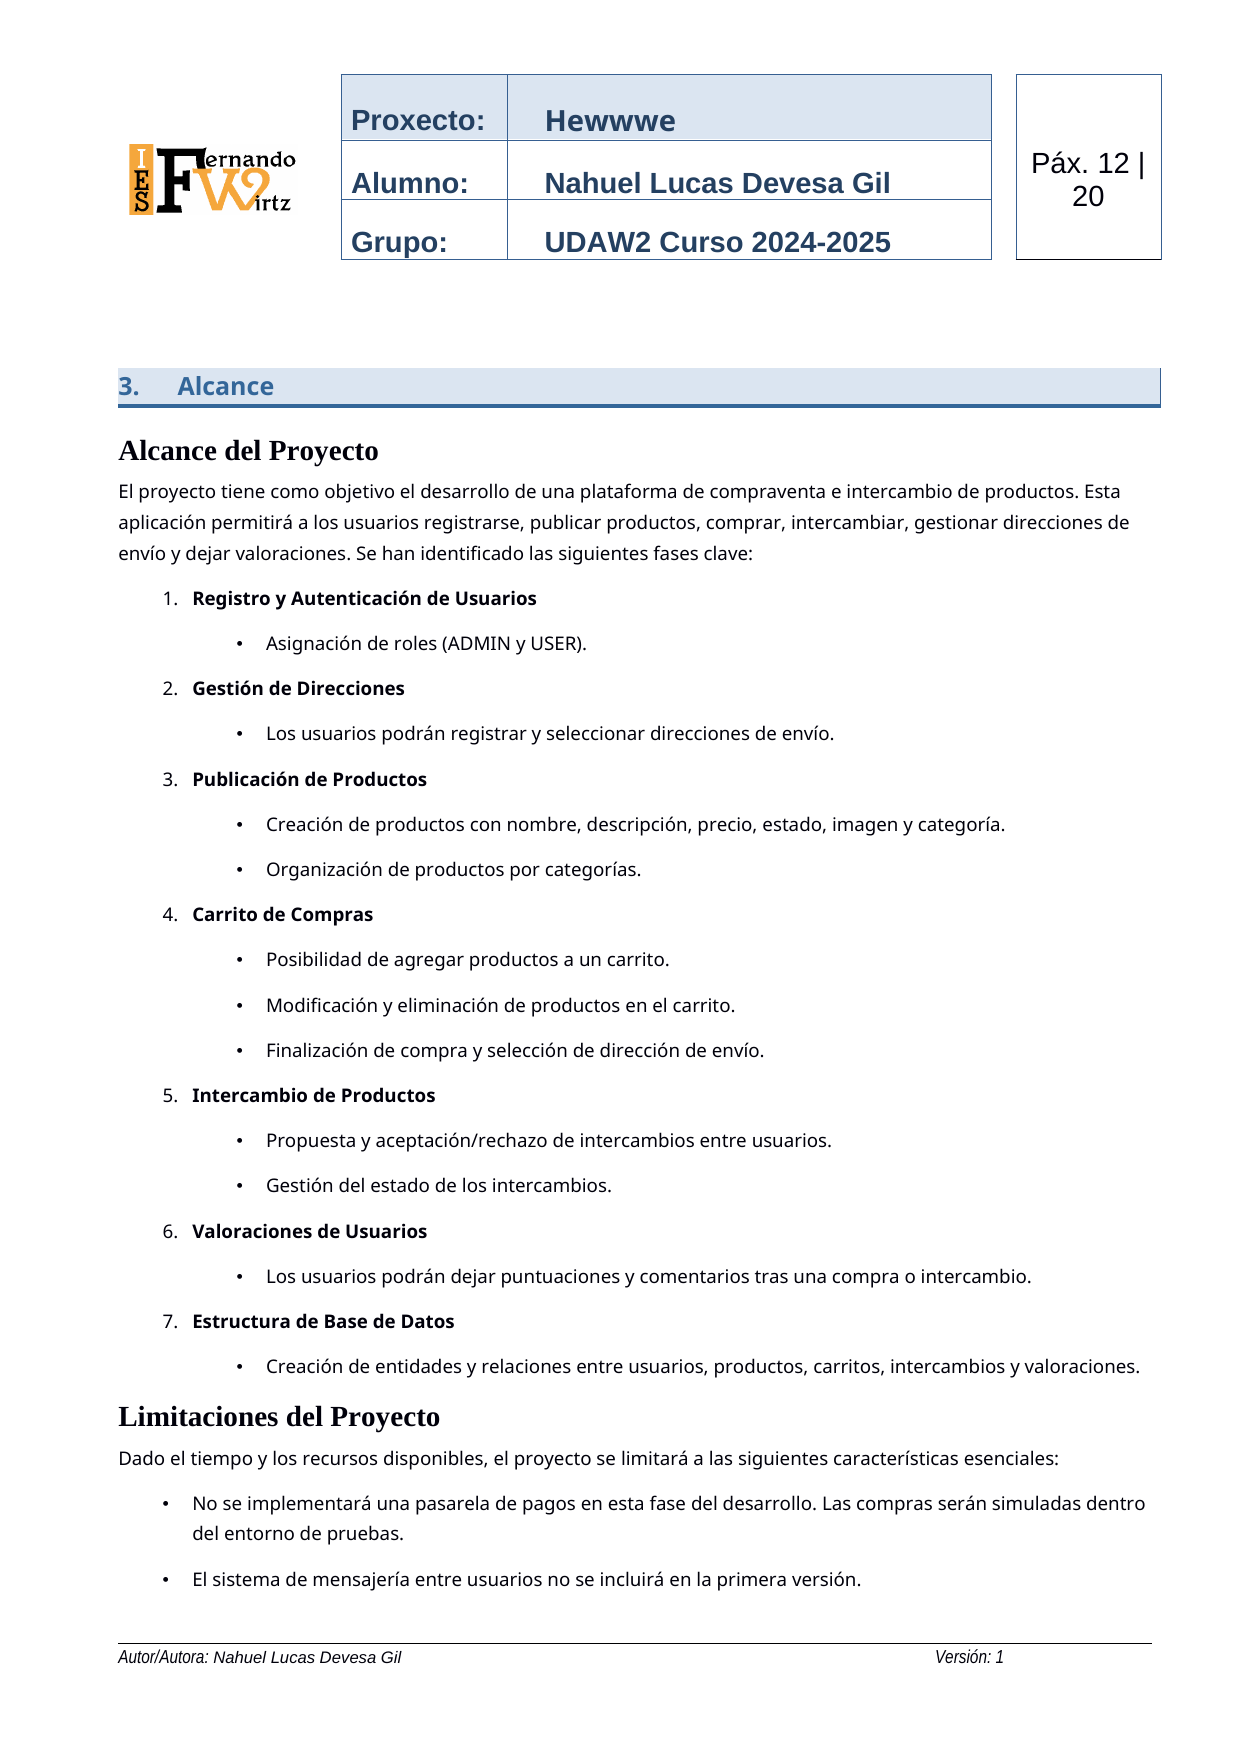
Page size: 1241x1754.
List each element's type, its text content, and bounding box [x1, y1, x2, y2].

list Organización de productos por categorías. [236, 856, 1152, 882]
list Posibilidad de agregar productos a un carrito. [236, 947, 1152, 972]
list Los usuarios podrán dejar puntuaciones y comentarios tras una compra o intercambio. [236, 1263, 1152, 1289]
picture [129, 144, 299, 215]
list Creación de entidades y relaciones entre usuarios, productos, carritos, intercambios y valoraciones. [236, 1354, 1152, 1379]
list Registro y Autenticación de Usuarios [162, 585, 1152, 611]
list Modificación y eliminación de productos en el carrito. [236, 992, 1152, 1017]
list Estructura de Base de Datos [162, 1308, 1152, 1334]
list Gestión del estado de los intercambios. [236, 1173, 1152, 1198]
text Dado el tiempo y los recursos disponibles, el proyecto se limitará a las siguientes características esenciales: [118, 1445, 1152, 1470]
list Gestión de Direcciones [162, 676, 1152, 701]
list Creación de productos con nombre, descripción, precio, estado, imagen y categoría. [236, 811, 1152, 837]
text El proyecto tiene como objetivo el desarrollo de una plataforma de compraventa e intercambio de productos. Esta aplicación permitirá a los usuarios registrarse, publicar productos, comprar, intercambiar, gestionar direcciones de envío y dejar valoraciones. Se han identificado las siguientes fases clave: [118, 479, 1152, 565]
subtitle Alcance [118, 368, 1160, 404]
list Valoraciones de Usuarios [162, 1218, 1152, 1243]
list Publicación de Productos [162, 766, 1152, 791]
list El sistema de mensajería entre usuarios no se incluirá en la primera versión. [162, 1566, 1152, 1591]
list Carrito de Compras [162, 902, 1152, 927]
list No se implementará una pasarela de pagos en esta fase del desarrollo. Las compras serán simuladas dentro del entorno de pruebas. [162, 1490, 1152, 1546]
list Asignación de roles (ADMIN y USER). [236, 630, 1152, 656]
list Intercambio de Productos [162, 1082, 1152, 1108]
subtitle Alcance del Proyecto [118, 433, 1152, 466]
subtitle Limitaciones del Proyecto [118, 1399, 1152, 1432]
list Finalización de compra y selección de dirección de envío. [236, 1037, 1152, 1063]
list Propuesta y aceptación/rechazo de intercambios entre usuarios. [236, 1128, 1152, 1153]
list Los usuarios podrán registrar y seleccionar direcciones de envío. [236, 721, 1152, 746]
